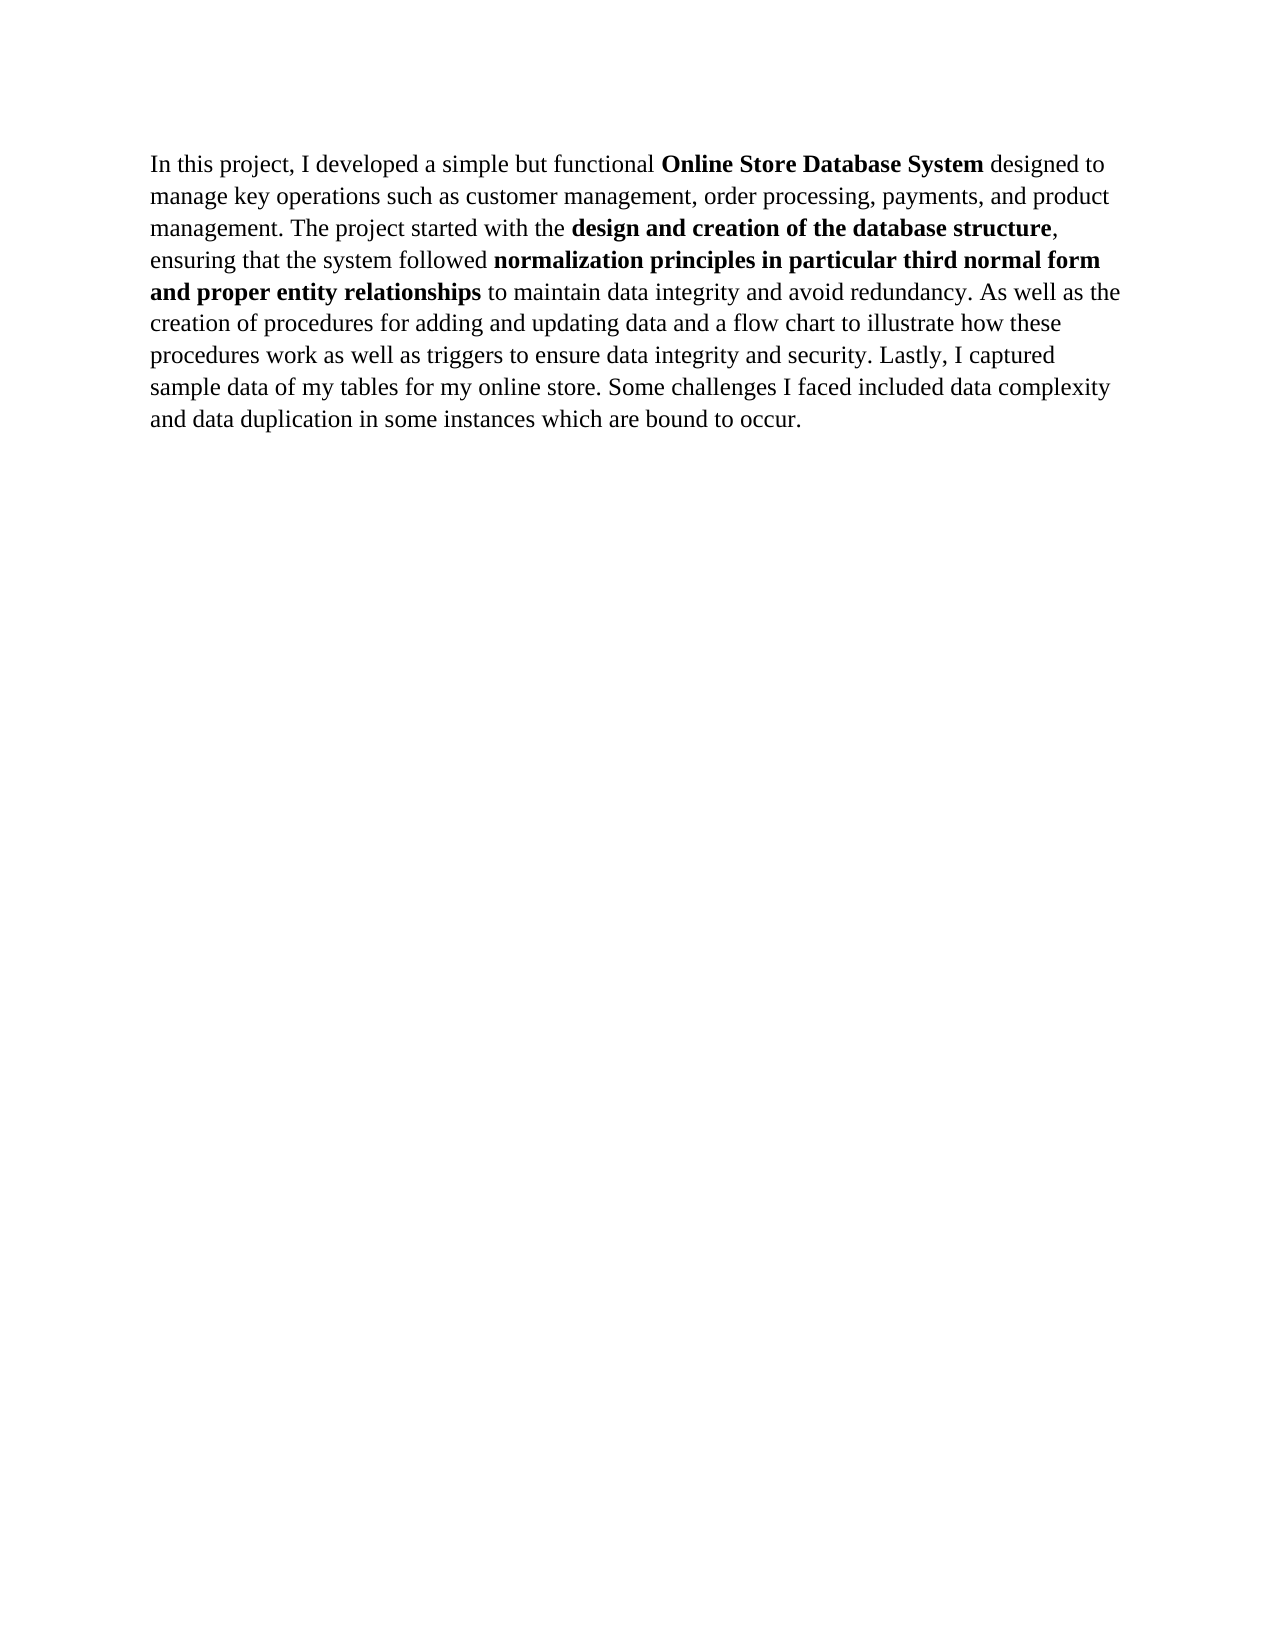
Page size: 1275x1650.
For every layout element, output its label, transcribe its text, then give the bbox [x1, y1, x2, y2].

text In this project, I developed a simple but functional Online Store Database System designed to manage key operations such as customer management, order processing, payments, and product management. The project started with the design and creation of the database structure, ensuring that the system followed normalization principles in particular third normal form and proper entity relationships to maintain data integrity and avoid redundancy. As well as the creation of procedures for adding and updating data and a flow chart to illustrate how these procedures work as well as triggers to ensure data integrity and security. Lastly, I captured sample data of my tables for my online store. Some challenges I faced included data complexity and data duplication in some instances which are bound to occur. [150, 149, 1124, 433]
